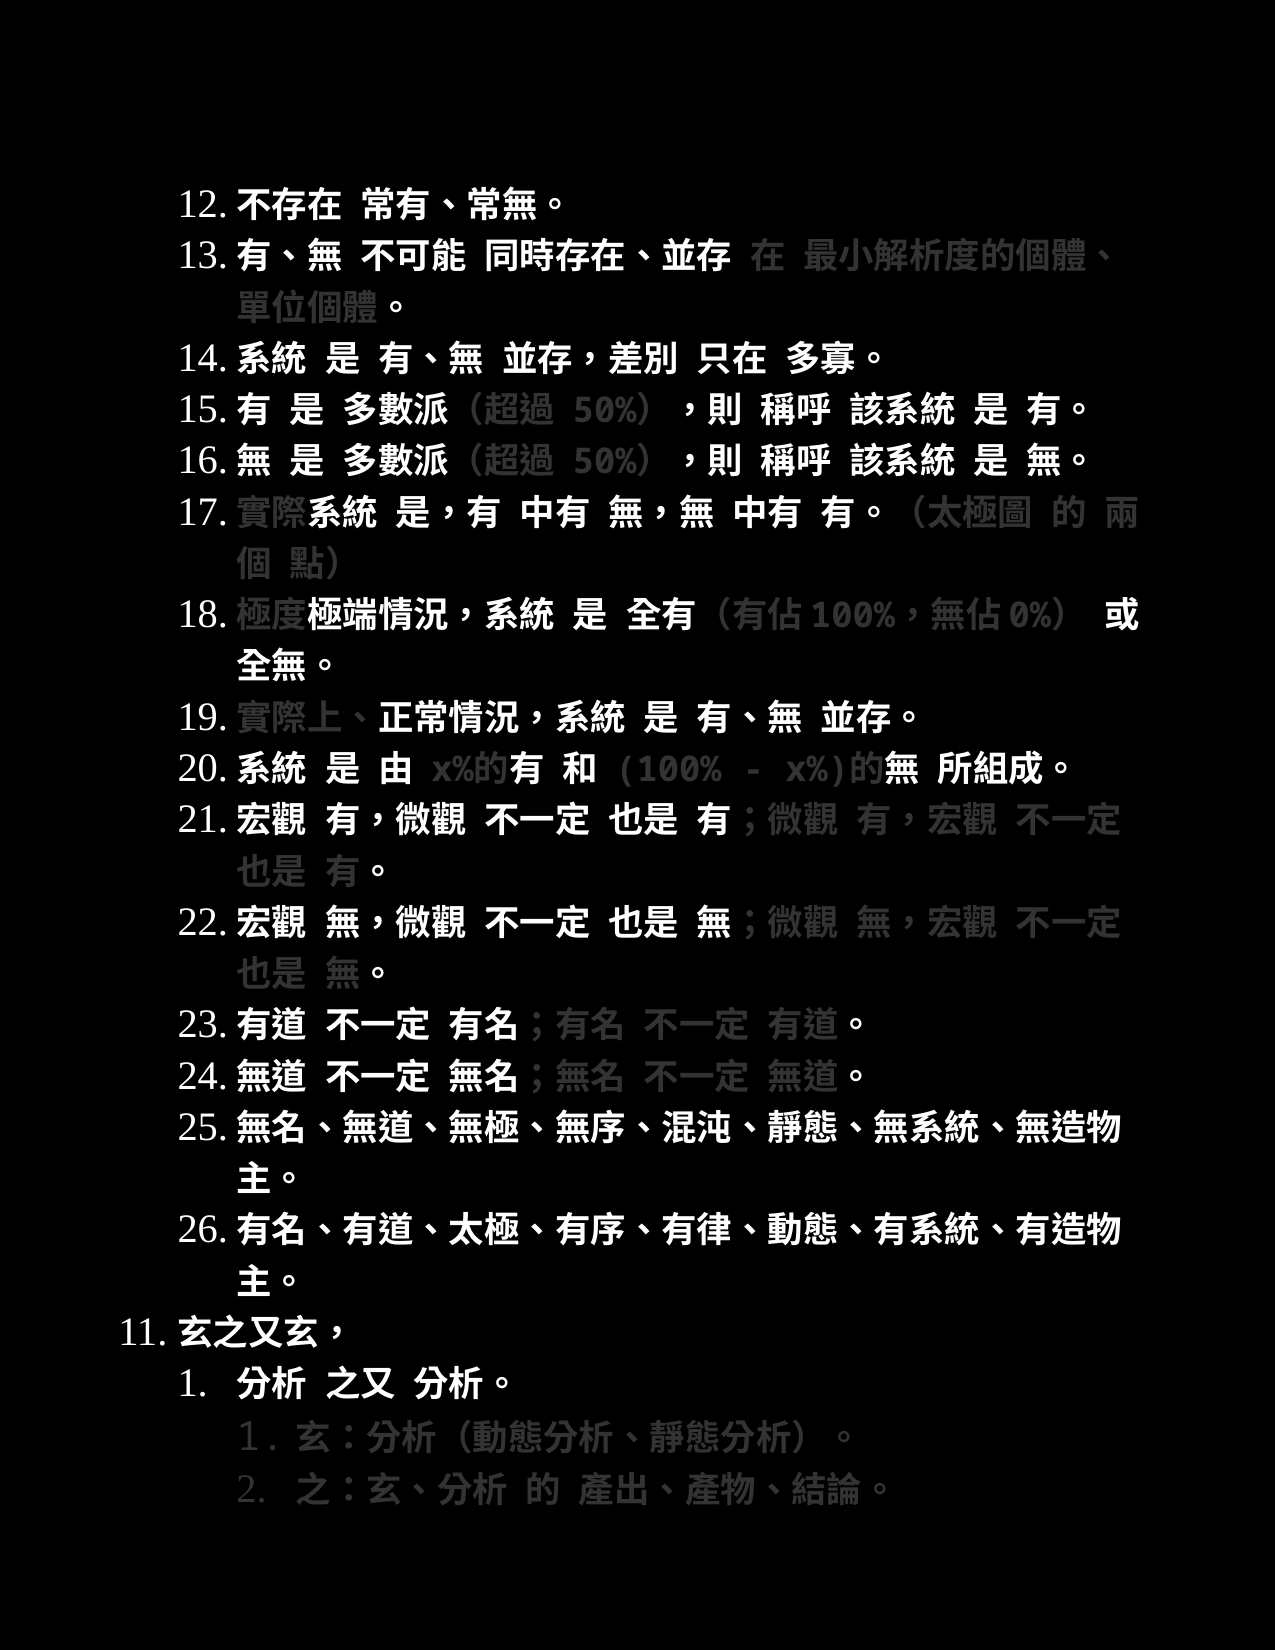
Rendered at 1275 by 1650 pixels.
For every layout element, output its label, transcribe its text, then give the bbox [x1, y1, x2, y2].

list 有名、有道、太極、有序、有律、動態、有系統、有造物主。 [177, 1202, 1157, 1304]
list 無道 不一定 無名；無名 不一定 無道。 [177, 1048, 1157, 1099]
list 系統 是 由 x%的有 和 (100% - x%)的無 所組成。 [177, 740, 1157, 792]
list 系統 是 有、無 並存，差別 只在 多寡。 [177, 330, 1157, 381]
list 有 是 多數派（超過 50%），則 稱呼 該系統 是 有。 [177, 381, 1157, 433]
list 玄：分析（動態分析、靜態分析）。 [236, 1407, 1157, 1462]
list 無名、無道、無極、無序、混沌、靜態、無系統、無造物主。 [177, 1099, 1157, 1202]
list 分析 之又 分析。 [177, 1356, 1157, 1407]
list 宏觀 有，微觀 不一定 也是 有；微觀 有，宏觀 不一定 也是 有。 [177, 792, 1157, 894]
list 有道 不一定 有名；有名 不一定 有道。 [177, 997, 1157, 1048]
list 玄之又玄， [118, 1304, 1157, 1356]
list 有、無 不可能 同時存在、並存 在 最小解析度的個體、單位個體。 [177, 228, 1157, 330]
list 實際系統 是，有 中有 無，無 中有 有。（太極圖 的 兩個 點） [177, 484, 1157, 587]
list 之：玄、分析 的 產出、產物、結論。 [236, 1462, 1157, 1513]
list 無 是 多數派（超過 50%），則 稱呼 該系統 是 無。 [177, 433, 1157, 484]
list 不存在 常有、常無。 [177, 176, 1157, 228]
list 實際上、正常情況，系統 是 有、無 並存。 [177, 689, 1157, 740]
list 極度極端情況，系統 是 全有（有佔100%，無佔0%） 或 全無。 [177, 587, 1157, 689]
list 宏觀 無，微觀 不一定 也是 無；微觀 無，宏觀 不一定 也是 無。 [177, 894, 1157, 997]
